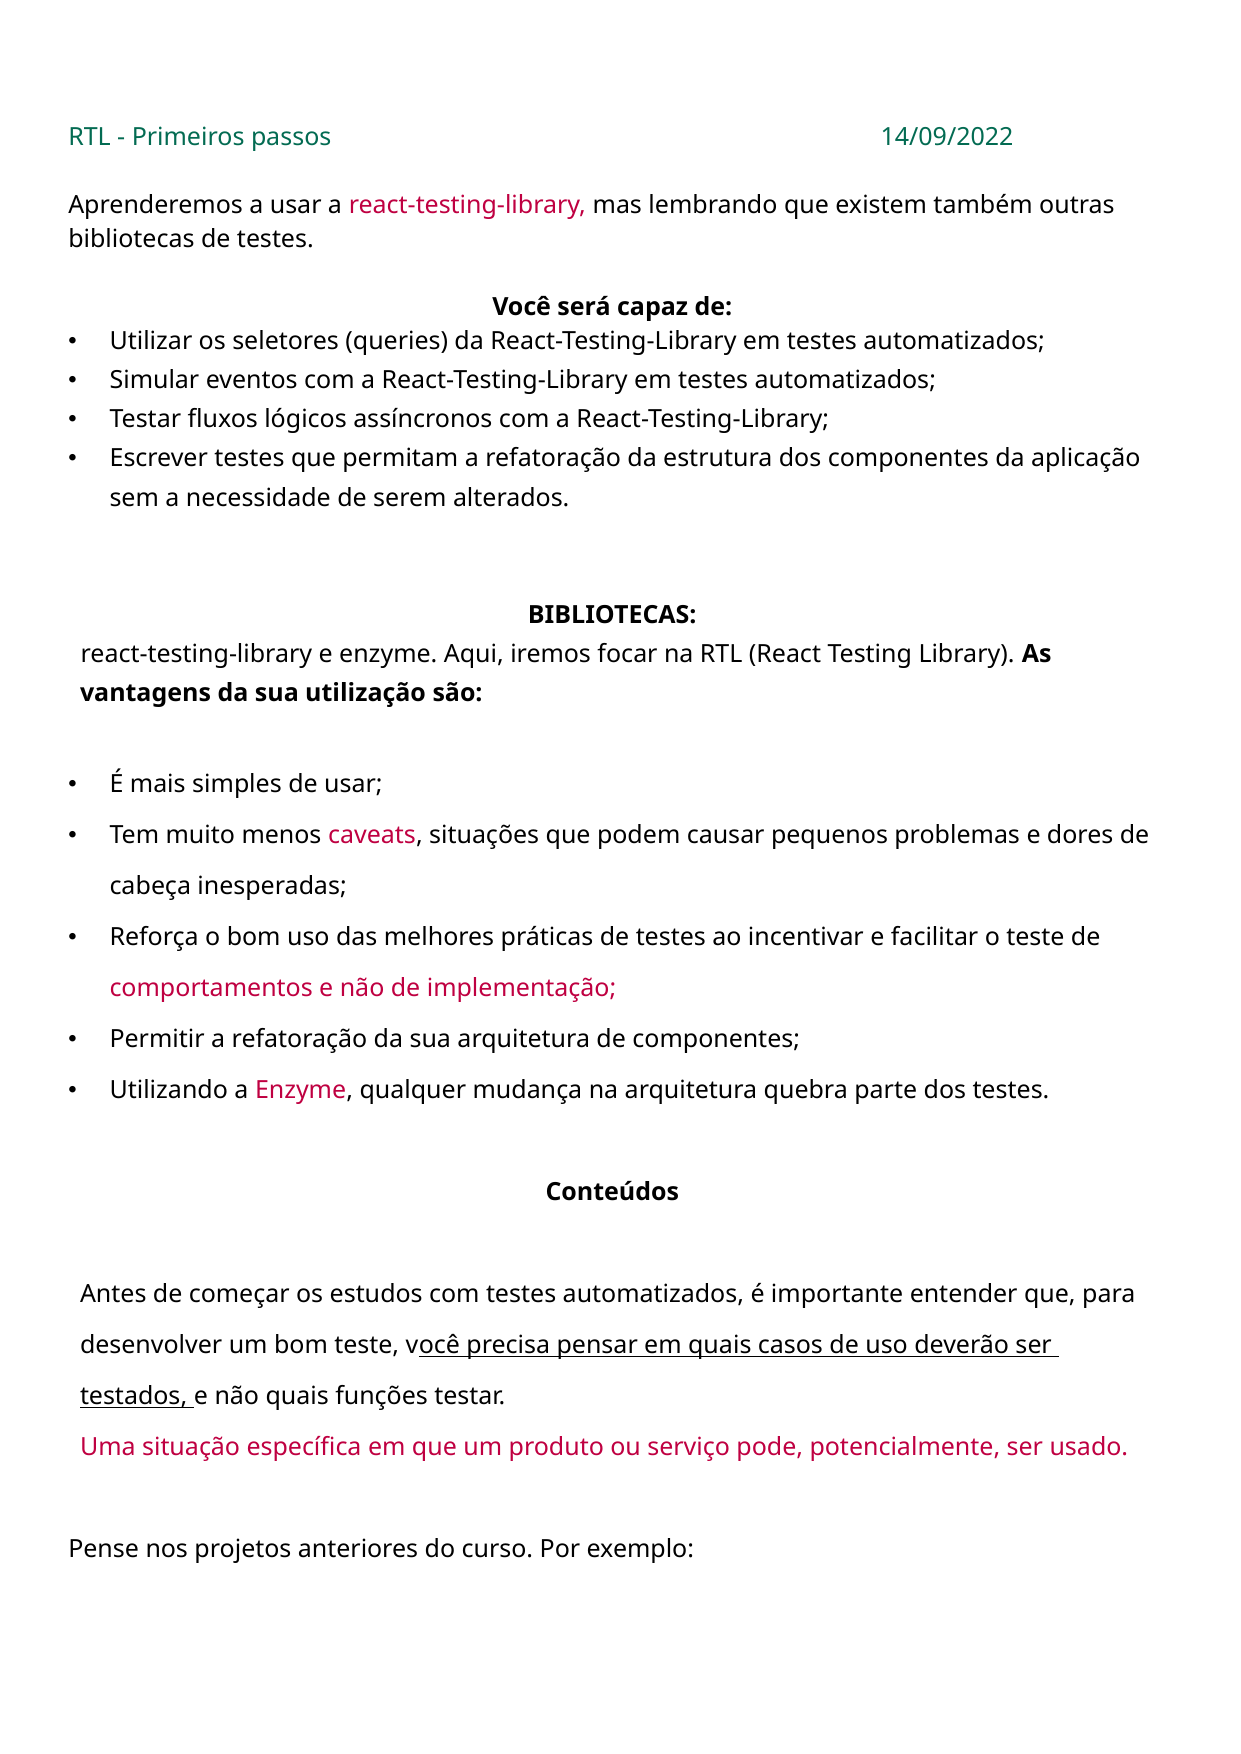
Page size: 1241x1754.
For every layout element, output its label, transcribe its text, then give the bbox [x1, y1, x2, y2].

text RTL - Primeiros passos 14/09/2022 [68, 118, 1156, 152]
list Utilizar os seletores (queries) da React-Testing-Library em testes automatizados; [68, 322, 1156, 357]
list Escrever testes que permitam a refatoração da estrutura dos componentes da aplicação sem a necessidade de serem alterados. [68, 440, 1156, 513]
list Permitir a refatoração da sua arquitetura de componentes; [68, 1020, 1156, 1054]
text react-testing-library e enzyme. Aqui, iremos focar na RTL (React Testing Library). As vantagens da sua utilização são: [74, 636, 1156, 709]
text Você será capaz de: [68, 288, 1156, 322]
list Testar fluxos lógicos assíncronos com a React-Testing-Library; [68, 401, 1156, 435]
text Aprenderemos a usar a react-testing-library, mas lembrando que existem também outras bibliotecas de testes. [68, 186, 1156, 254]
list Simular eventos com a React-Testing-Library em testes automatizados; [68, 362, 1156, 396]
list Reforça o bom uso das melhores práticas de testes ao incentivar e facilitar o teste de comportamentos e não de implementação; [68, 918, 1156, 1003]
list Utilizando a Enzyme, qualquer mudança na arquitetura quebra parte dos testes. [68, 1071, 1156, 1106]
text Pense nos projetos anteriores do curso. Por exemplo: [68, 1531, 1156, 1565]
text Antes de começar os estudos com testes automatizados, é importante entender que, para desenvolver um bom teste, você precisa pensar em quais casos de uso deverão ser testados, e não quais funções testar. [80, 1276, 1156, 1412]
list É mais simples de usar; [68, 765, 1156, 799]
text BIBLIOTECAS: [68, 597, 1156, 631]
text Uma situação específica em que um produto ou serviço pode, potencialmente, ser usado. [80, 1429, 1156, 1463]
list Tem muito menos caveats, situações que podem causar pequenos problemas e dores de cabeça inesperadas; [68, 816, 1156, 901]
text Conteúdos [68, 1173, 1156, 1208]
